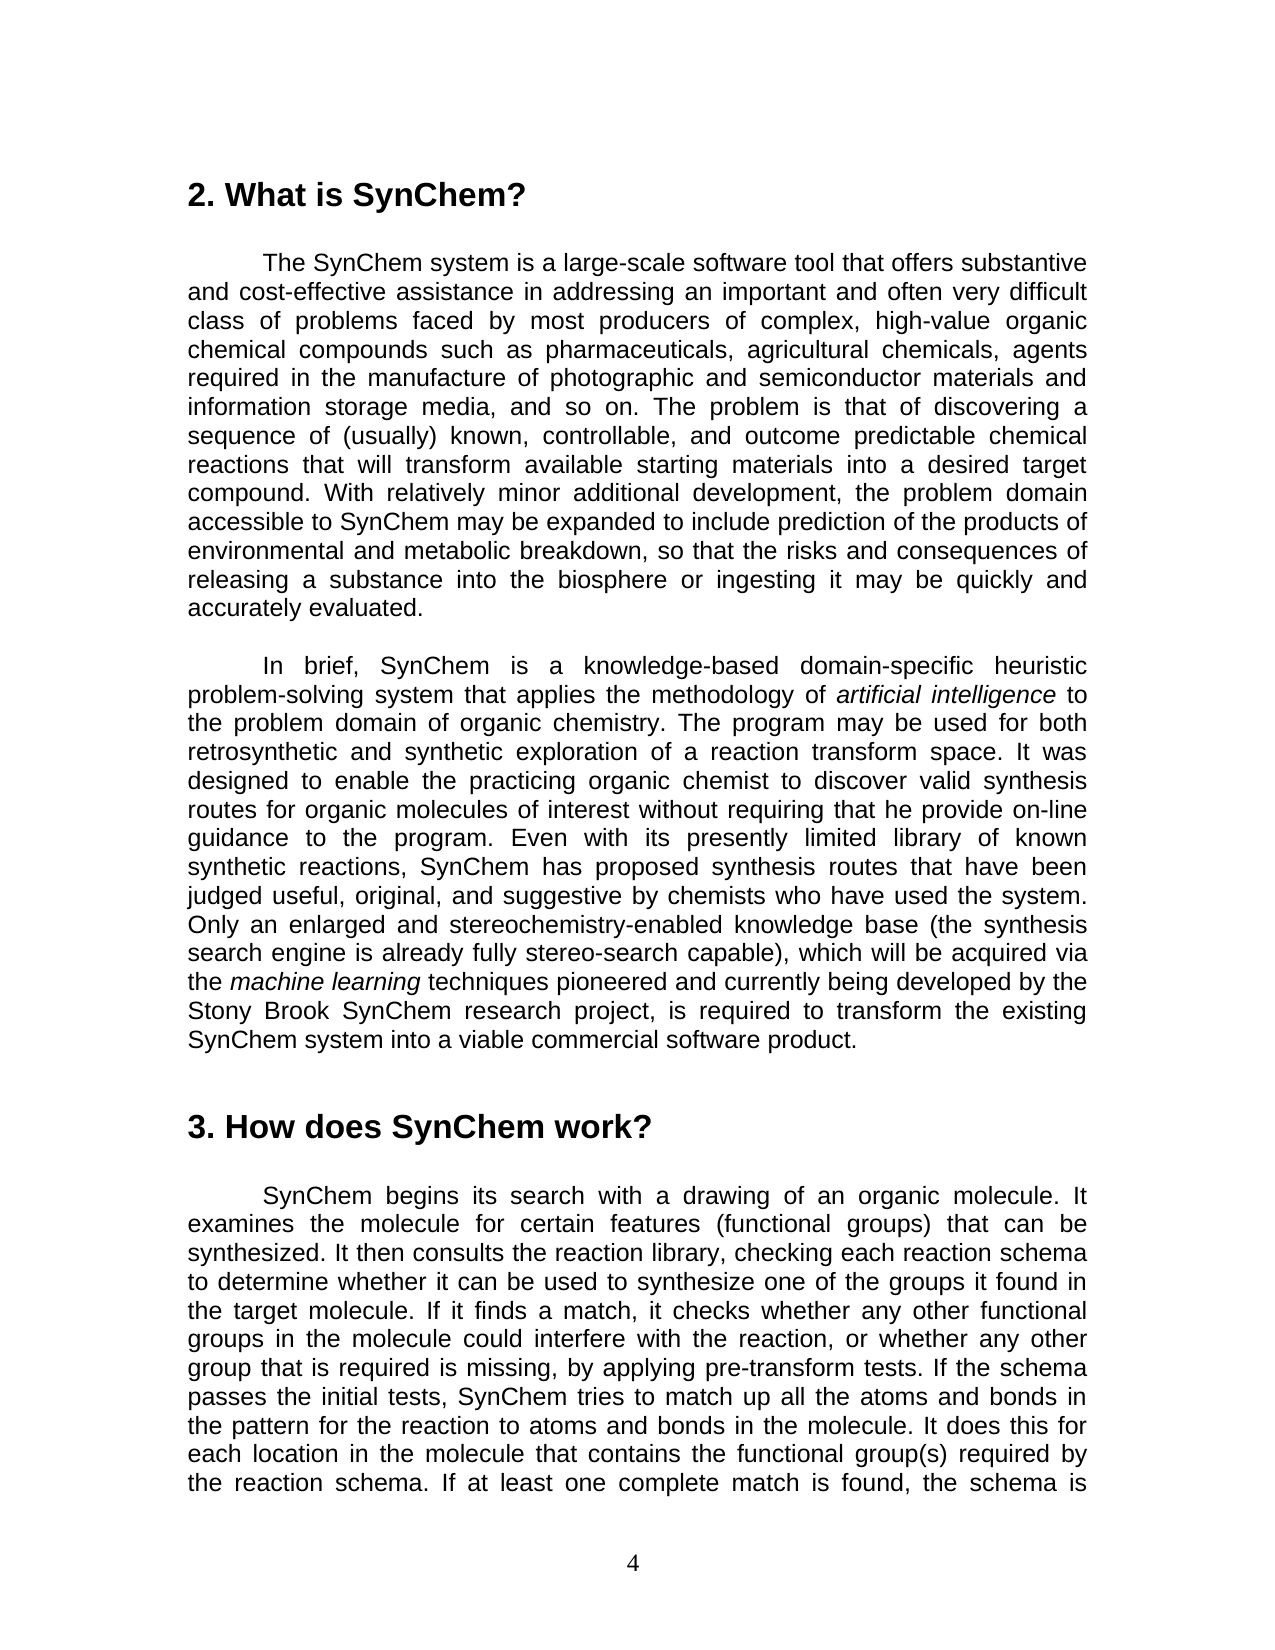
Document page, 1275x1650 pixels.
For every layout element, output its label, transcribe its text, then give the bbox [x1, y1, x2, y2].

text The SynChem system is a large-scale software tool that offers substantive and cost-effective assistance in addressing an important and often very difficult class of problems faced by most producers of complex, high-value organic chemical compounds such as pharmaceuticals, agricultural chemicals, agents required in the manufacture of photographic and semiconductor materials and information storage media, and so on. The problem is that of discovering a sequence of (usually) known, controllable, and outcome predictable chemical reactions that will transform available starting materials into a desired target compound. With relatively minor additional development, the problem domain accessible to SynChem may be expanded to include prediction of the products of environmental and metabolic breakdown, so that the risks and consequences of releasing a substance into the biosphere or ingesting it may be quickly and accurately evaluated. [187, 248, 1087, 622]
subtitle 3. How does SynChem work? [187, 1107, 1087, 1146]
text SynChem begins its search with a drawing of an organic molecule. It examines the molecule for certain features (functional groups) that can be synthesized. It then consults the reaction library, checking each reaction schema to determine whether it can be used to synthesize one of the groups it found in the target molecule. If it finds a match, it checks whether any other functional groups in the molecule could interfere with the reaction, or whether any other group that is required is missing, by applying pre-transform tests. If the schema passes the initial tests, SynChem tries to match up all the atoms and bonds in the pattern for the reaction to atoms and bonds in the molecule. It does this for each location in the molecule that contains the functional group(s) required by the reaction schema. If at least one complete match is found, the schema is [187, 1181, 1087, 1497]
subtitle 2. What is SynChem? [187, 175, 1087, 213]
text In brief, SynChem is a knowledge-based domain-specific heuristic problem-solving system that applies the methodology of artificial intelligence to the problem domain of organic chemistry. The program may be used for both retrosynthetic and synthetic exploration of a reaction transform space. It was designed to enable the practicing organic chemist to discover valid synthesis routes for organic molecules of interest without requiring that he provide on-line guidance to the program. Even with its presently limited library of known synthetic reactions, SynChem has proposed synthesis routes that have been judged useful, original, and suggestive by chemists who have used the system. Only an enlarged and stereochemistry-enabled knowledge base (the synthesis search engine is already fully stereo-search capable), which will be acquired via the machine learning techniques pioneered and currently being developed by the Stony Brook SynChem research project, is required to transform the existing SynChem system into a viable commercial software product. [187, 651, 1087, 1053]
